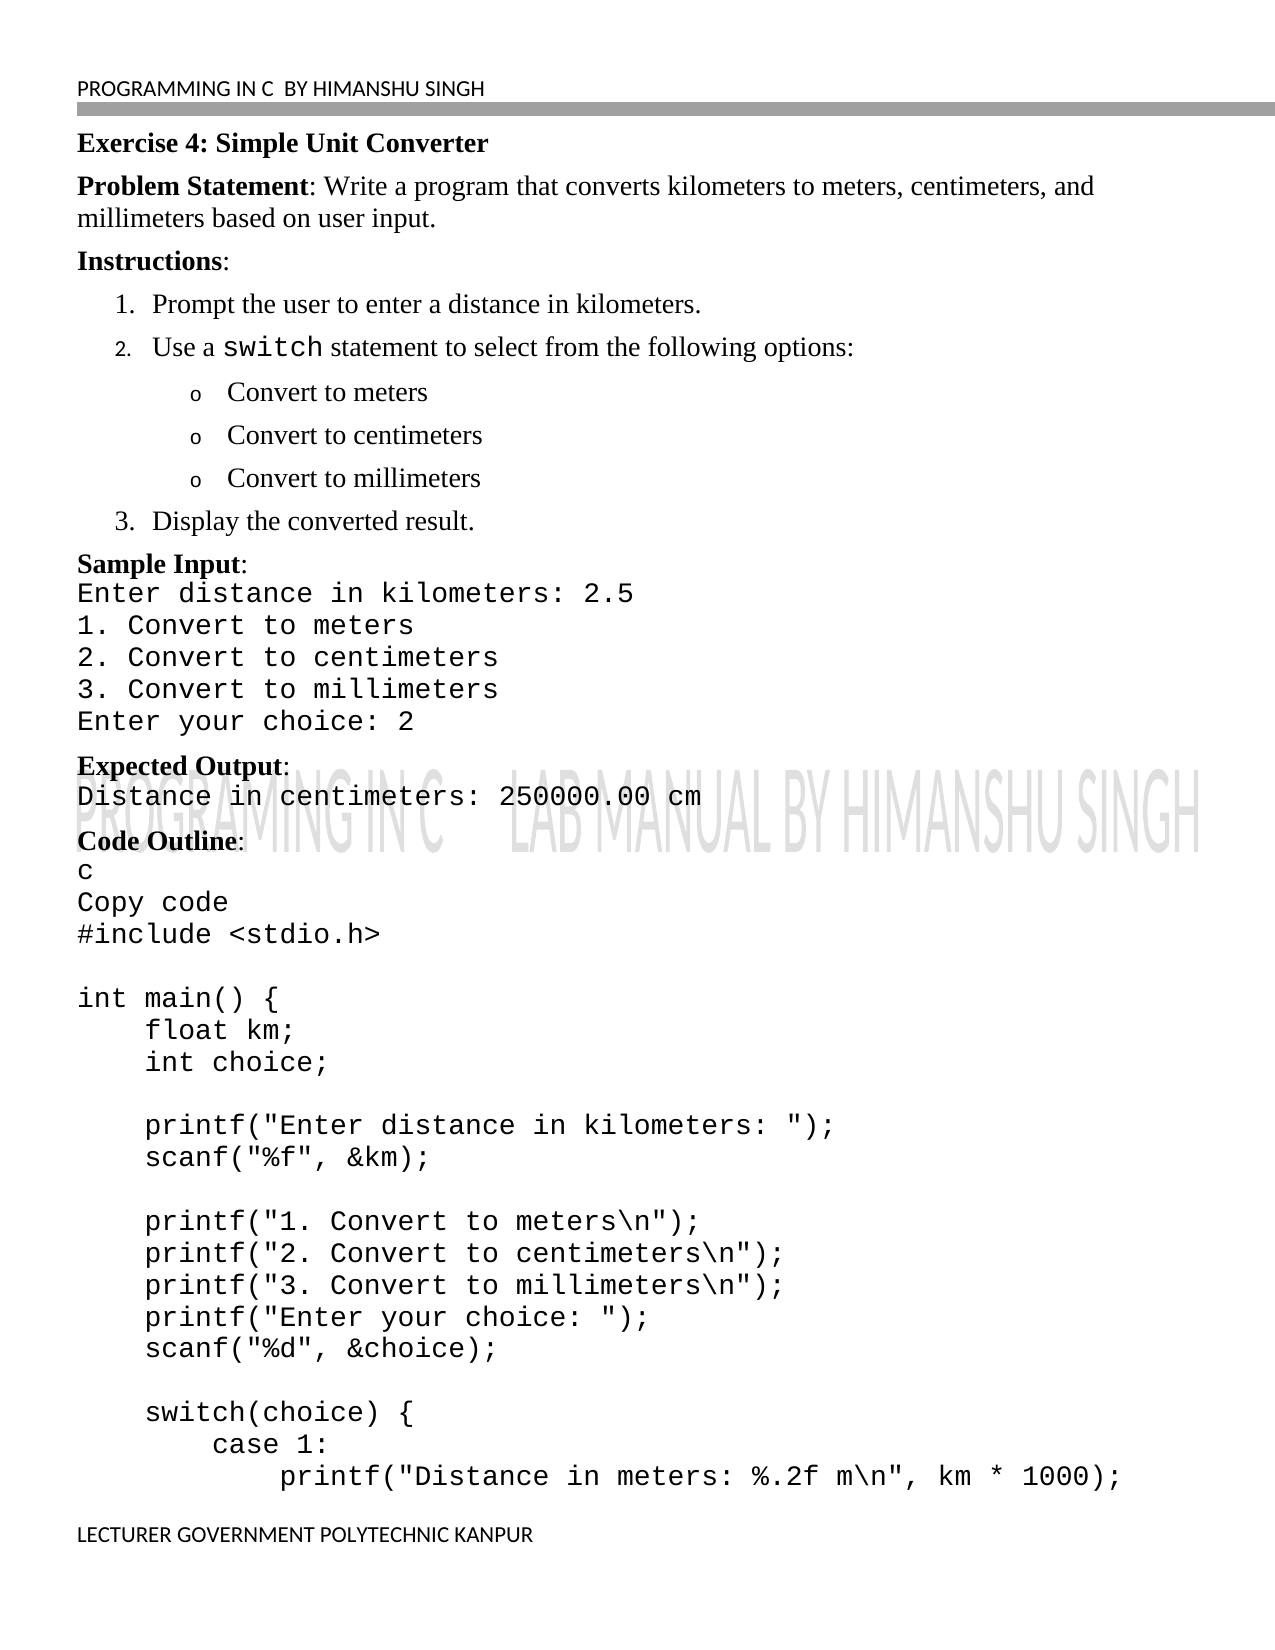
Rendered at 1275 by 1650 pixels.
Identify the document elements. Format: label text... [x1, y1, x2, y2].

text Sample Input: [77, 547, 1198, 579]
list Prompt the user to enter a distance in kilometers. [114, 287, 1198, 319]
list Convert to meters [189, 375, 1198, 408]
text 3. Convert to millimeters [77, 675, 1198, 707]
text scanf("%f", &km); [77, 1143, 1198, 1175]
text scanf("%d", &choice); [77, 1334, 1198, 1366]
text printf("Enter your choice: "); [77, 1302, 1198, 1334]
text int main() { [77, 984, 1198, 1016]
text c [77, 856, 1198, 888]
text Distance in centimeters: 250000.00 cm [425, 782, 512, 813]
text Copy code [77, 888, 1198, 920]
text Instructions: [77, 244, 1198, 277]
list Use a switch statement to select from the following options: [114, 330, 1198, 365]
text Problem Statement: Write a program that converts kilometers to meters, centimeters, and millimeters based on user input. [77, 169, 1198, 234]
text printf("Distance in meters: %.2f m\n", km * 1000); [77, 1462, 1198, 1494]
list Convert to millimeters [189, 461, 1198, 494]
text Distance in centimeters: 250000.00 cm [330, 782, 368, 813]
text float km; [77, 1016, 1198, 1047]
text Distance in centimeters: 250000.00 cm [759, 782, 785, 813]
text printf("3. Convert to millimeters\n"); [77, 1271, 1198, 1302]
text switch(choice) { [77, 1398, 1198, 1430]
text Expected Output: [77, 749, 1198, 782]
text printf("Enter distance in kilometers: "); [77, 1111, 1198, 1143]
text printf("2. Convert to centimeters\n"); [77, 1239, 1198, 1271]
text Enter distance in kilometers: 2.5 [77, 579, 1198, 611]
text printf("1. Convert to meters\n"); [77, 1207, 1198, 1239]
text Exercise 4: Simple Unit Converter [77, 126, 1198, 159]
text case 1: [77, 1430, 1198, 1462]
list Convert to centimeters [189, 418, 1198, 451]
text 2. Convert to centimeters [77, 643, 1198, 675]
text #include <stdio.h> [77, 920, 1198, 952]
text Distance in centimeters: 250000.00 cm [162, 782, 189, 813]
text Distance in centimeters: 250000.00 cm [1148, 782, 1174, 813]
text 1. Convert to meters [77, 611, 1198, 643]
text int choice; [77, 1047, 1198, 1079]
text Code Outline: [77, 824, 1198, 856]
list Display the converted result. [114, 504, 1198, 537]
text Enter your choice: 2 [77, 707, 1198, 739]
